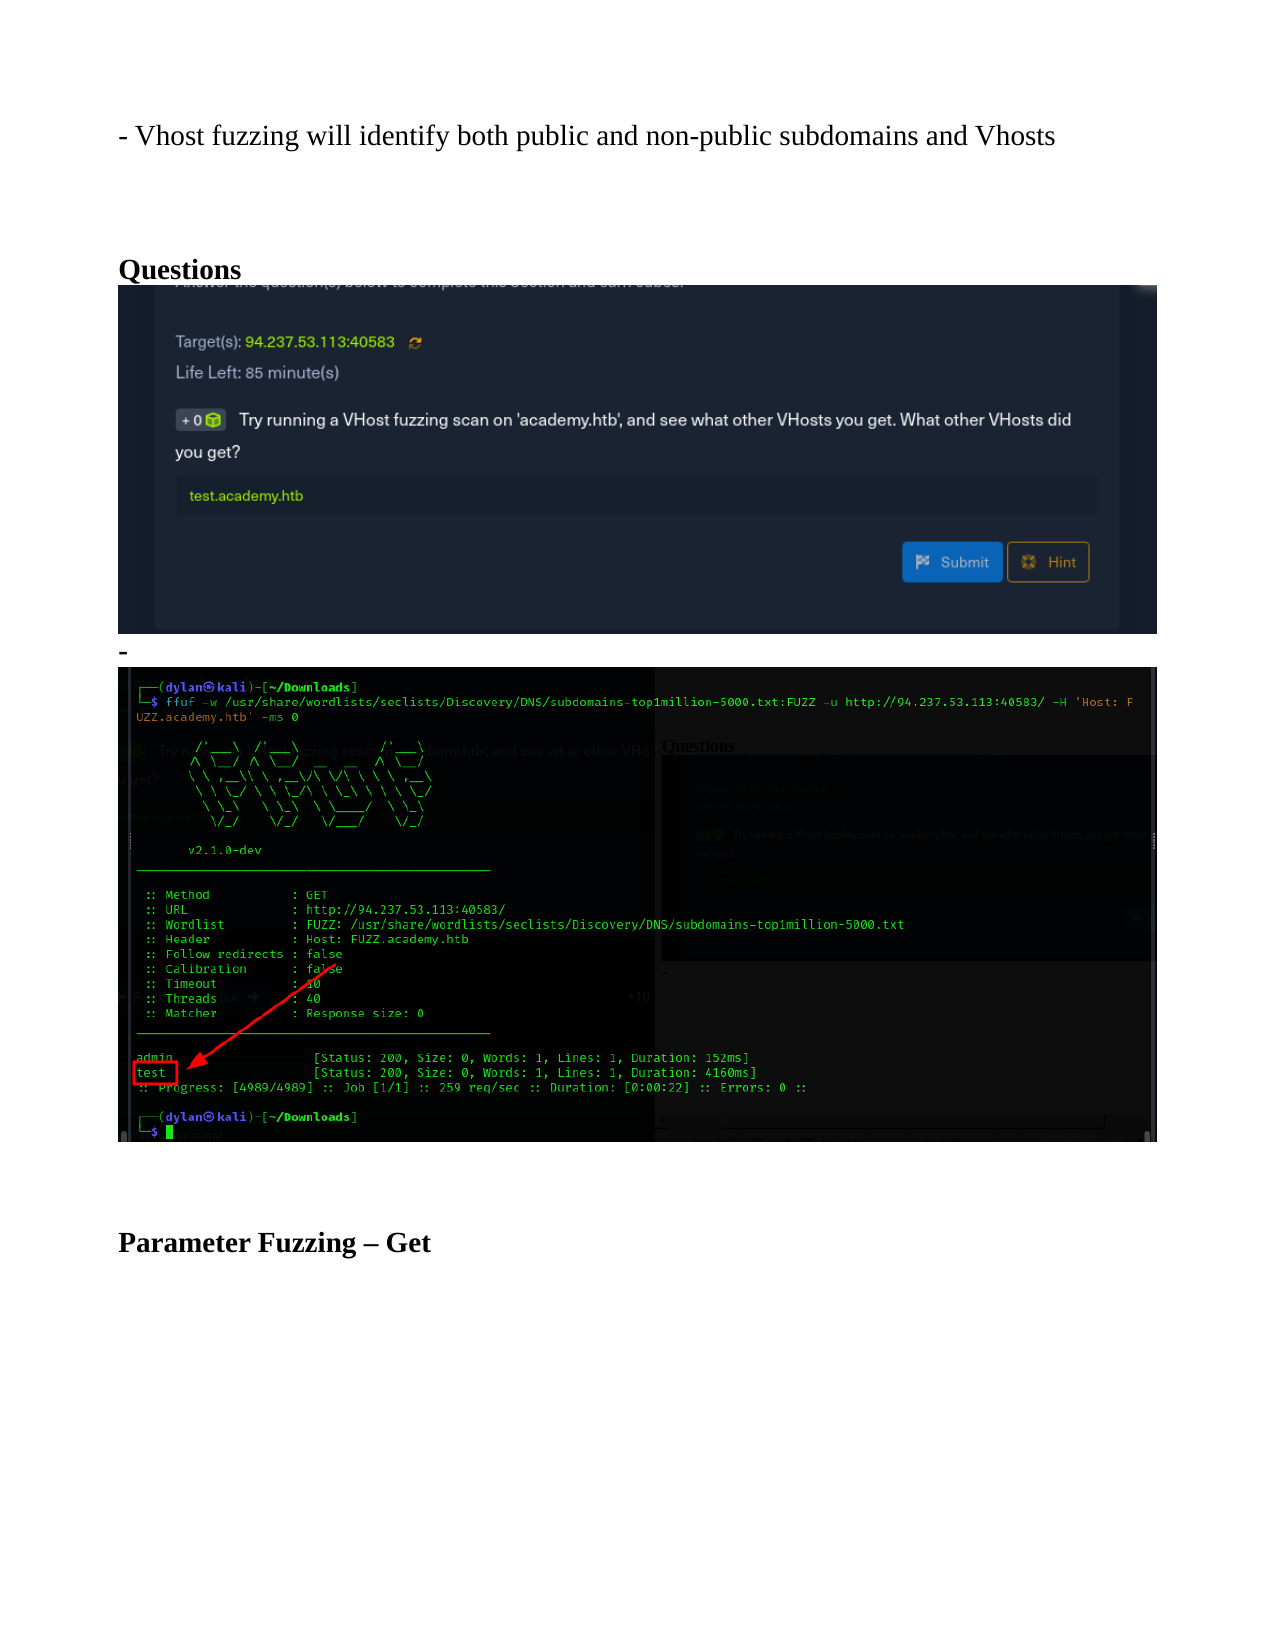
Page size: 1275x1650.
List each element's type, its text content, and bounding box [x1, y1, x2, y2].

picture [118, 285, 1157, 634]
text - Vhost fuzzing will identify both public and non-public subdomains and Vhosts [118, 118, 1157, 152]
text - [118, 634, 1157, 667]
text Parameter Fuzzing – Get [118, 1225, 1157, 1259]
text Questions [118, 252, 1157, 285]
picture [118, 667, 1157, 1142]
